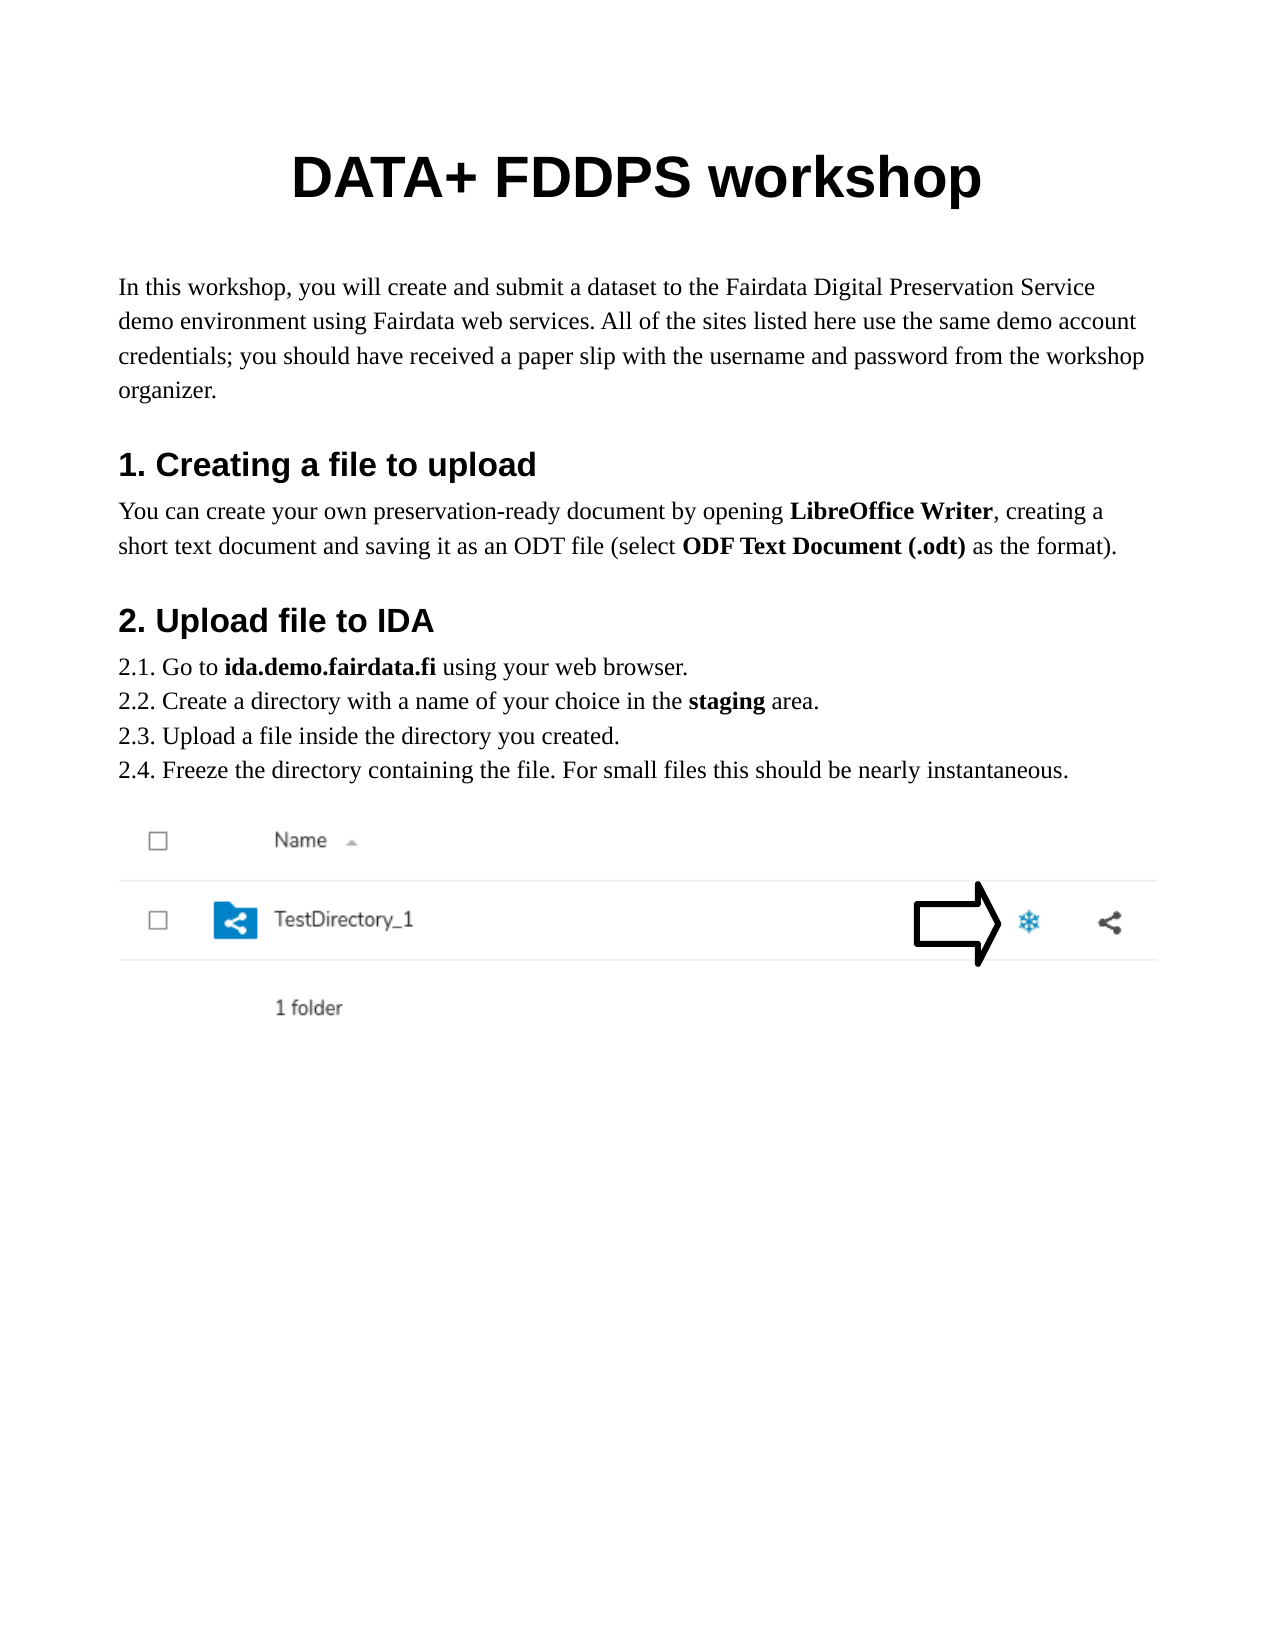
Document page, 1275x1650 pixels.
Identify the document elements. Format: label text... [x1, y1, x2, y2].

subtitle 1. Creating a file to upload [118, 445, 1157, 484]
text 2.1. Go to ida.demo.fairdata.fi using your web browser. 2.2. Create a directory with a name of your choice in the staging area. 2.3. Upload a file inside the directory you created. 2.4. Freeze the directory containing the file. For small files this should be nearly instantaneous. [118, 652, 1157, 784]
text In this workshop, you will create and submit a dataset to the Fairdata Digital Preservation Service demo environment using Fairdata web services. All of the sites listed here use the same demo account credentials; you should have received a paper slip with the username and password from the workshop organizer. [118, 272, 1157, 404]
text You can create your own preservation-ready document by opening LibreOffice Writer, creating a short text document and saving it as an ODT file (select ODF Text Document (.odt) as the format). [118, 496, 1157, 559]
picture [118, 804, 1157, 1048]
subtitle 2. Upload file to IDA [118, 601, 1157, 639]
title DATA+ FDDPS workshop [118, 143, 1157, 210]
